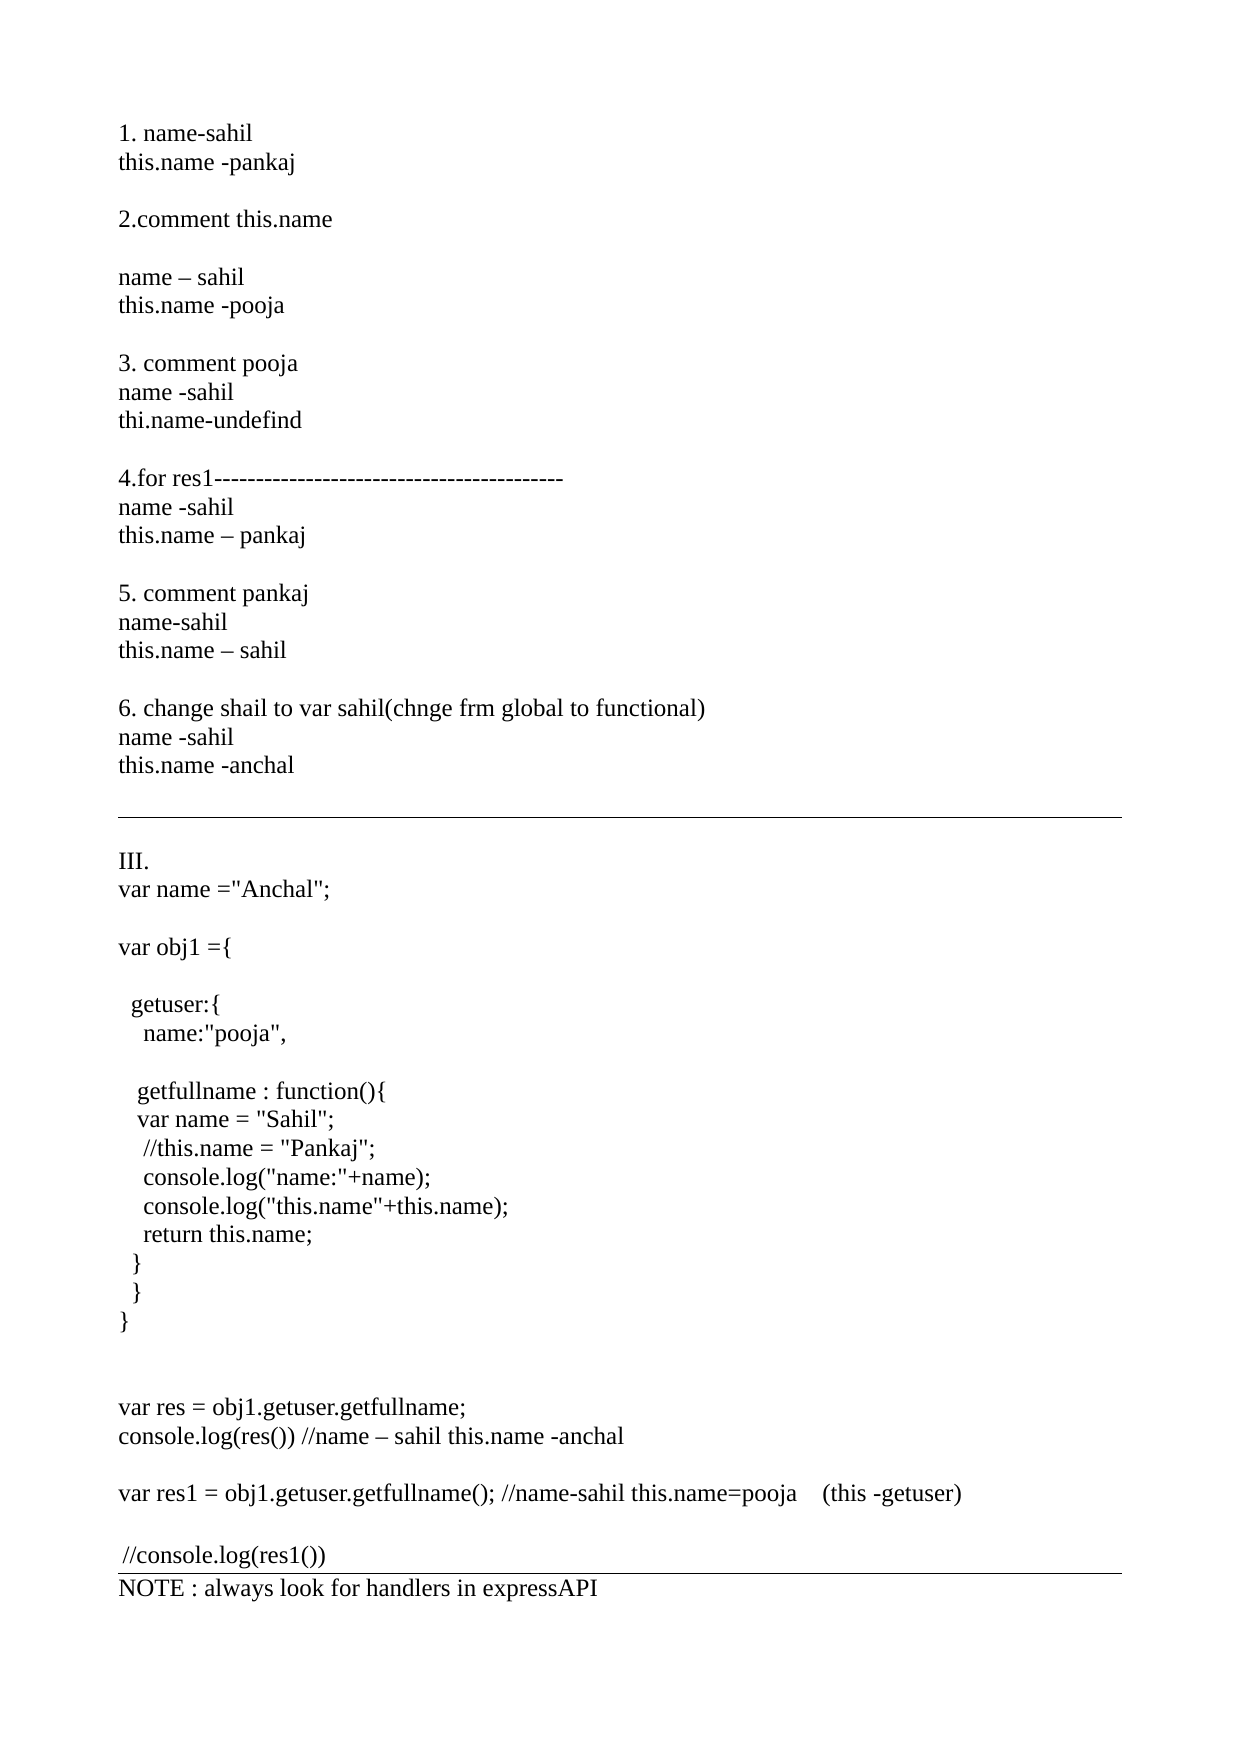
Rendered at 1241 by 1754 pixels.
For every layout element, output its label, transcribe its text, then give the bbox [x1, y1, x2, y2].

text return this.name; [118, 1219, 1122, 1248]
text name-sahil [118, 607, 1122, 636]
text //console.log(res1()) [118, 1536, 1122, 1573]
text var name ="Anchal"; [118, 874, 1122, 903]
text name – sahil [118, 262, 1122, 291]
text } [118, 1277, 1122, 1306]
text this.name -pankaj [118, 147, 1122, 176]
text 6. change shail to var sahil(chnge frm global to functional) [118, 693, 1122, 722]
text thi.name-undefind [118, 406, 1122, 434]
text NOTE : always look for handlers in expressAPI [118, 1574, 1122, 1602]
text name -sahil [118, 377, 1122, 406]
text III. [118, 846, 1122, 874]
text 4.for res1------------------------------------------ [118, 463, 1122, 492]
text //this.name = "Pankaj"; [118, 1133, 1122, 1162]
text console.log("name:"+name); [118, 1162, 1122, 1191]
text 3. comment pooja [118, 348, 1122, 377]
text 1. name-sahil [118, 118, 1122, 147]
text var obj1 ={ [118, 932, 1122, 961]
text name -sahil [118, 492, 1122, 521]
text 5. comment pankaj [118, 578, 1122, 607]
text getuser:{ [118, 989, 1122, 1018]
text 2.comment this.name [118, 204, 1122, 233]
text this.name – sahil [118, 636, 1122, 664]
text } [118, 1248, 1122, 1277]
text this.name – pankaj [118, 521, 1122, 549]
text } [118, 1306, 1122, 1334]
text getfullname : function(){ [118, 1076, 1122, 1104]
text console.log("this.name"+this.name); [118, 1191, 1122, 1219]
text console.log(res()) //name – sahil this.name -anchal [118, 1421, 1122, 1449]
text this.name -pooja [118, 291, 1122, 319]
text var res1 = obj1.getuser.getfullname(); //name-sahil this.name=pooja (this -getuser) [118, 1478, 1122, 1507]
text var name = "Sahil"; [118, 1104, 1122, 1133]
text var res = obj1.getuser.getfullname; [118, 1392, 1122, 1421]
text this.name -anchal [118, 751, 1122, 779]
text name -sahil [118, 722, 1122, 751]
text name:"pooja", [118, 1018, 1122, 1047]
